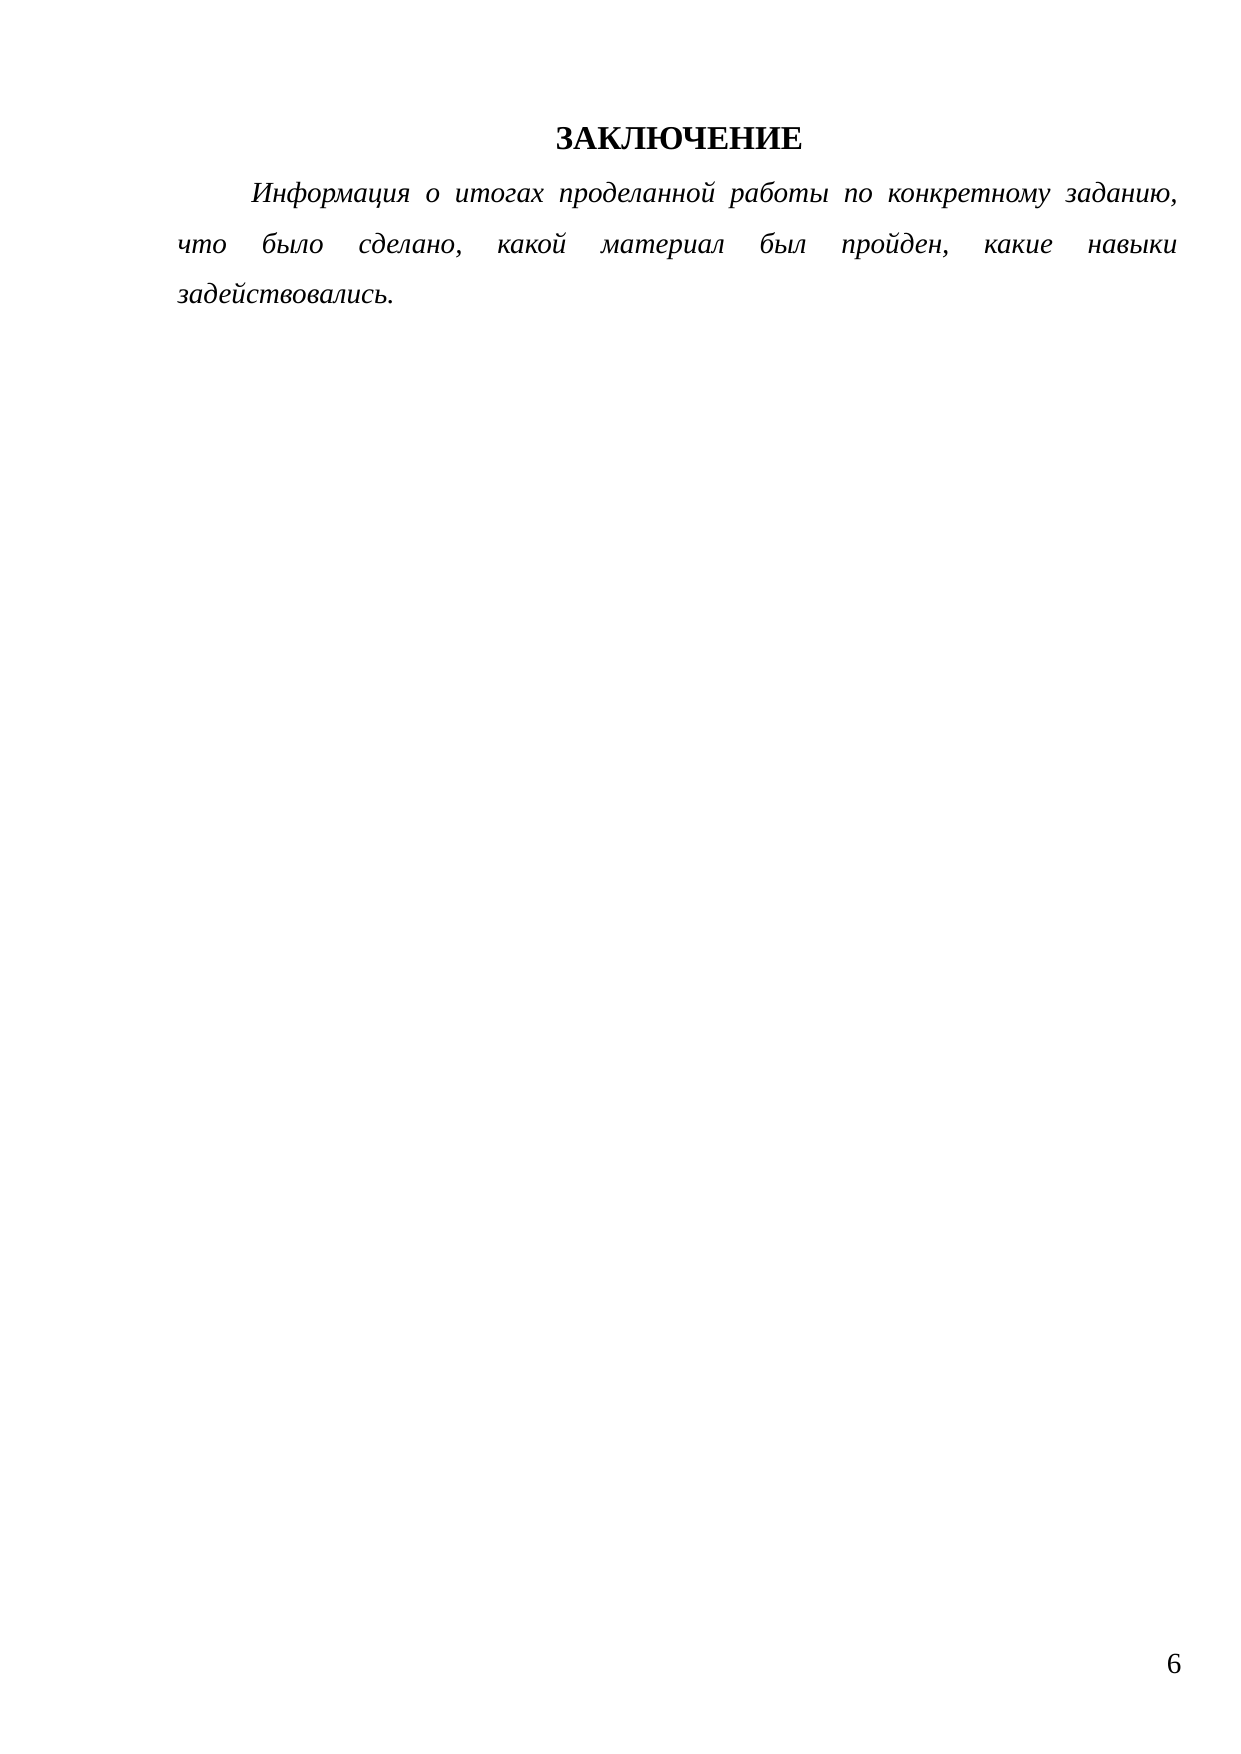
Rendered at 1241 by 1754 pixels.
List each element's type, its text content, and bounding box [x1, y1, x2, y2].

text Информация о итогах проделанной работы по конкретному заданию, что было сделано, какой материал был пройден, какие навыки задействовались. [177, 176, 1181, 310]
subtitle ЗАКЛЮЧЕНИЕ [177, 118, 1181, 156]
